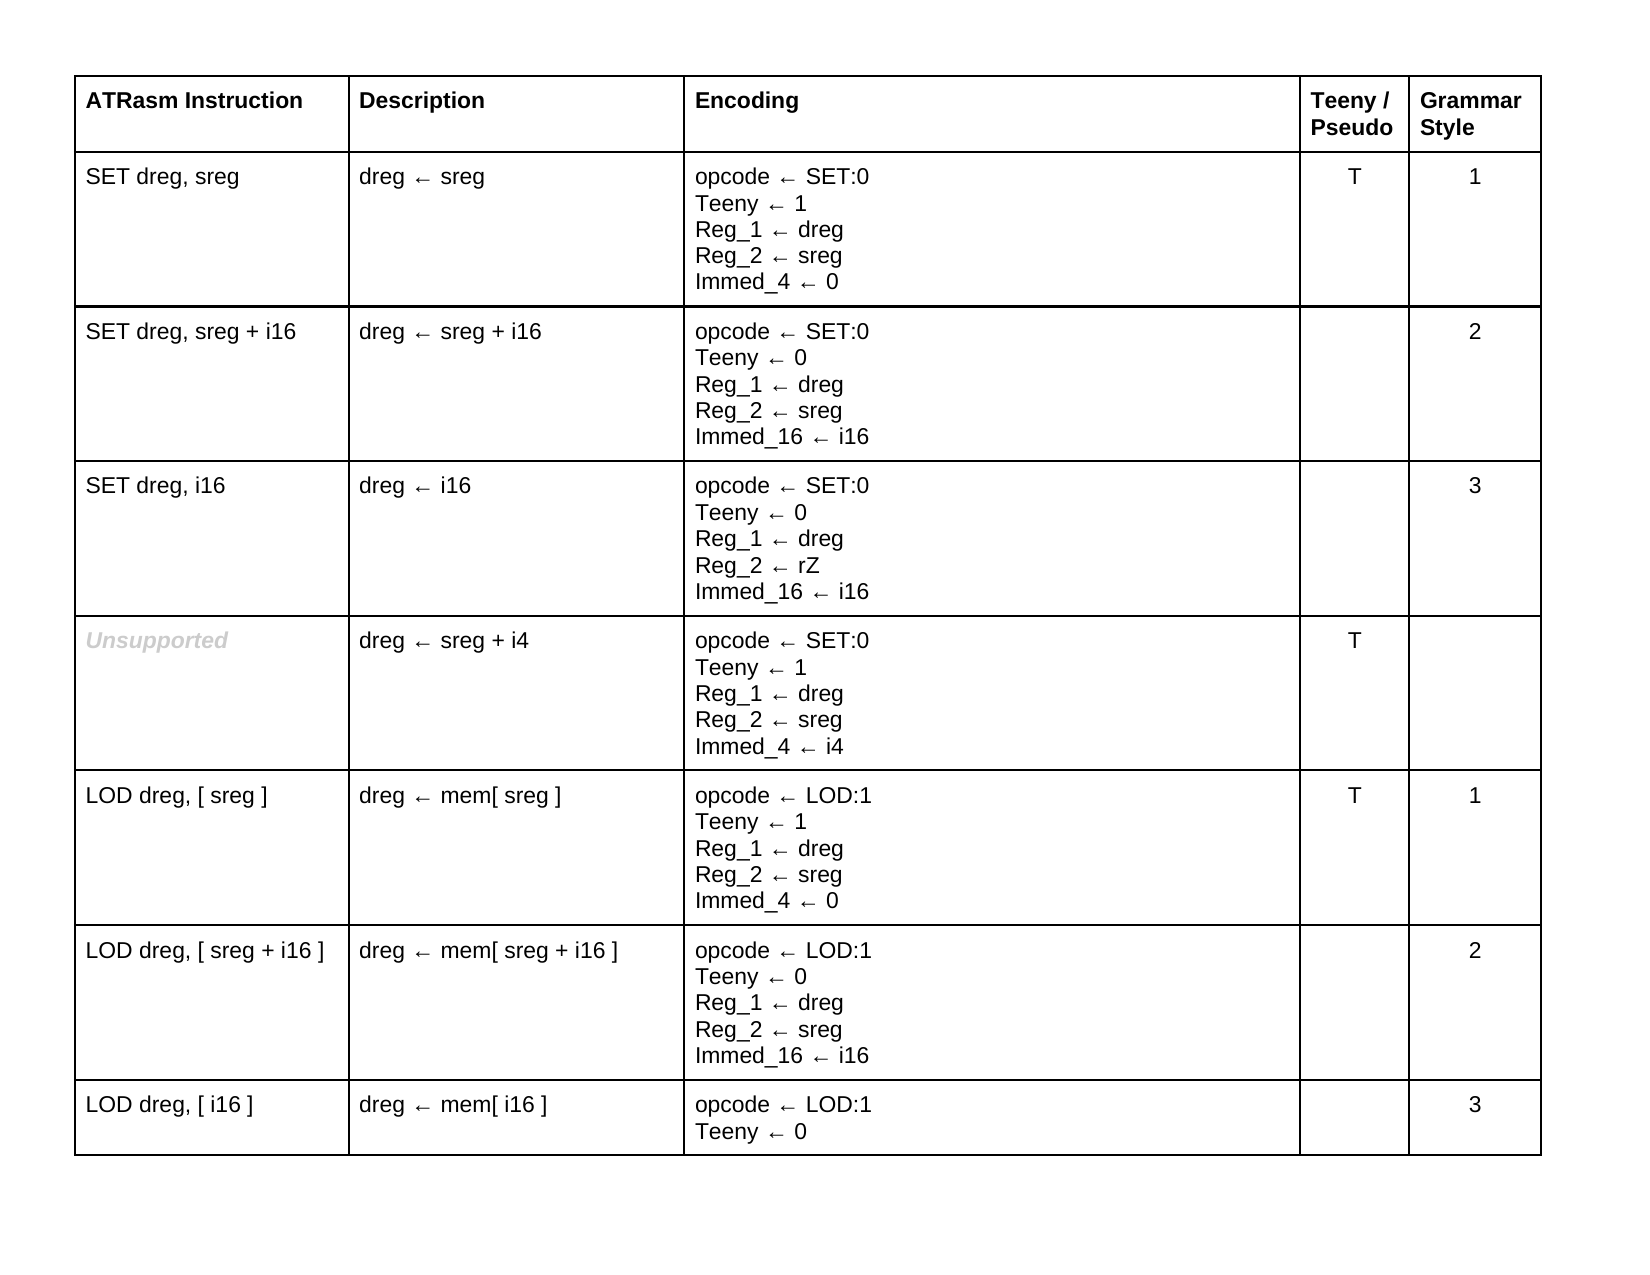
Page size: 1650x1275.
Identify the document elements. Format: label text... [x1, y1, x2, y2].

table_cell dreg ← mem[ sreg + i16 ] [350, 926, 683, 1079]
table_header Grammar Style [1410, 77, 1540, 151]
table_cell 1 [1410, 153, 1540, 305]
table_cell opcode ← SET:0 Teeny ← 0 Reg_1 ← dreg Reg_2 ← rZ Immed_16 ← i16 [685, 462, 1299, 615]
table_cell opcode ← LOD:1 Teeny ← 1 Reg_1 ← dreg Reg_2 ← sreg Immed_4 ← 0 [685, 771, 1299, 924]
table_cell dreg ← i16 [350, 462, 683, 615]
table_header ATRasm Instruction [76, 77, 348, 151]
table_header Encoding [685, 77, 1299, 151]
table_cell dreg ← sreg [350, 153, 683, 305]
table_cell 1 [1410, 771, 1540, 924]
table_header Teeny / Pseudo [1301, 77, 1408, 151]
table_cell [1301, 926, 1408, 1079]
table_cell 2 [1410, 308, 1540, 460]
table_cell dreg ← sreg + i16 [350, 308, 683, 460]
table_cell opcode ← SET:0 Teeny ← 1 Reg_1 ← dreg Reg_2 ← sreg Immed_4 ← 0 [685, 153, 1299, 305]
table_cell T [1301, 617, 1408, 769]
table_cell LOD dreg, [ i16 ] [76, 1081, 348, 1154]
table_header Description [350, 77, 683, 151]
table_cell LOD dreg, [ sreg ] [76, 771, 348, 924]
table_cell opcode ← SET:0 Teeny ← 1 Reg_1 ← dreg Reg_2 ← sreg Immed_4 ← i4 [685, 617, 1299, 769]
table_cell SET dreg, sreg + i16 [76, 308, 348, 460]
table_cell [1301, 308, 1408, 460]
table_cell opcode ← LOD:1 Teeny ← 0 [685, 1081, 1299, 1154]
table_cell SET dreg, i16 [76, 462, 348, 615]
table_cell [1301, 1081, 1408, 1154]
table_cell T [1301, 771, 1408, 924]
table_cell dreg ← mem[ i16 ] [350, 1081, 683, 1154]
table_cell 3 [1410, 462, 1540, 615]
table_cell 2 [1410, 926, 1540, 1079]
table_cell [1410, 617, 1540, 769]
table_cell SET dreg, sreg [76, 153, 348, 305]
table_cell LOD dreg, [ sreg + i16 ] [76, 926, 348, 1079]
table_cell dreg ← mem[ sreg ] [350, 771, 683, 924]
table_cell Unsupported [76, 617, 348, 769]
table_cell opcode ← SET:0 Teeny ← 0 Reg_1 ← dreg Reg_2 ← sreg Immed_16 ← i16 [685, 308, 1299, 460]
table_cell T [1301, 153, 1408, 305]
table_cell dreg ← sreg + i4 [350, 617, 683, 769]
table_cell [1301, 462, 1408, 615]
table_cell opcode ← LOD:1 Teeny ← 0 Reg_1 ← dreg Reg_2 ← sreg Immed_16 ← i16 [685, 926, 1299, 1079]
table_cell 3 [1410, 1081, 1540, 1154]
